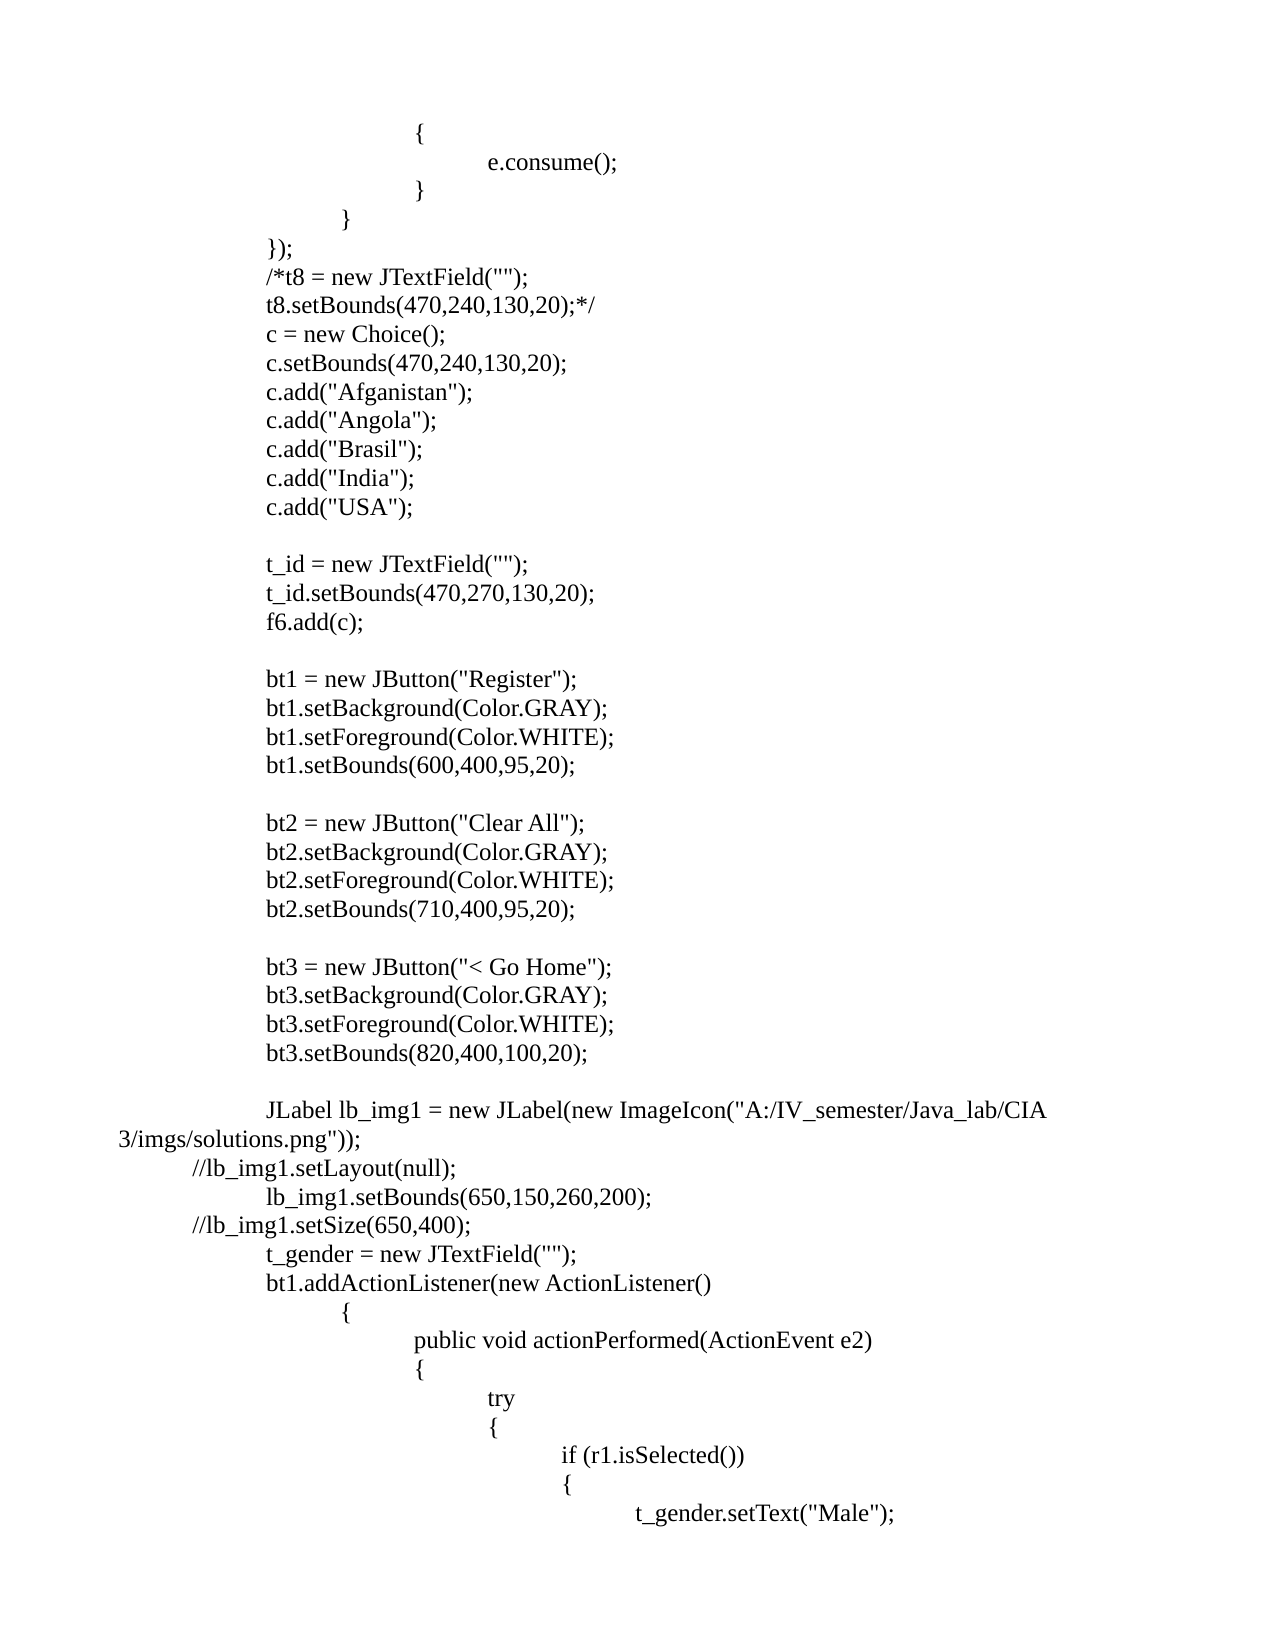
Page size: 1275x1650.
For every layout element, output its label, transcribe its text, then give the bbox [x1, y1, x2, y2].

text /*t8 = new JTextField(""); [118, 262, 1157, 291]
text bt1.addActionListener(new ActionListener() [118, 1268, 1157, 1297]
text c.add("Brasil"); [118, 434, 1157, 463]
text public void actionPerformed(ActionEvent e2) [118, 1326, 1157, 1354]
text if (r1.isSelected()) [118, 1441, 1157, 1469]
text f6.add(c); [118, 607, 1157, 636]
text bt1.setBounds(600,400,95,20); [118, 751, 1157, 779]
text } [118, 176, 1157, 204]
text t_gender.setText("Male"); [118, 1498, 1157, 1527]
text c.add("Afganistan"); [118, 377, 1157, 406]
text c.setBounds(470,240,130,20); [118, 348, 1157, 377]
text //lb_img1.setLayout(null); [118, 1153, 1157, 1182]
text bt2.setForeground(Color.WHITE); [118, 866, 1157, 894]
text c.add("USA"); [118, 492, 1157, 521]
text bt1 = new JButton("Register"); [118, 664, 1157, 693]
text t_gender = new JTextField(""); [118, 1239, 1157, 1268]
text t_id = new JTextField(""); [118, 549, 1157, 578]
text JLabel lb_img1 = new JLabel(new ImageIcon("A:/IV_semester/Java_lab/CIA 3/imgs/solutions.png")); [118, 1096, 1157, 1153]
text bt2.setBackground(Color.GRAY); [118, 837, 1157, 866]
text t_id.setBounds(470,270,130,20); [118, 578, 1157, 607]
text bt1.setBackground(Color.GRAY); [118, 693, 1157, 722]
text bt3.setForeground(Color.WHITE); [118, 1009, 1157, 1038]
text { [118, 1469, 1157, 1498]
text bt3.setBounds(820,400,100,20); [118, 1038, 1157, 1067]
text lb_img1.setBounds(650,150,260,200); [118, 1182, 1157, 1211]
text bt3.setBackground(Color.GRAY); [118, 981, 1157, 1009]
text { [118, 118, 1157, 147]
text try [118, 1383, 1157, 1412]
text bt1.setForeground(Color.WHITE); [118, 722, 1157, 751]
text c.add("India"); [118, 463, 1157, 492]
text } [118, 204, 1157, 233]
text { [118, 1412, 1157, 1441]
text c.add("Angola"); [118, 406, 1157, 434]
text bt3 = new JButton("< Go Home"); [118, 952, 1157, 981]
text { [118, 1354, 1157, 1383]
text { [118, 1297, 1157, 1326]
text bt2 = new JButton("Clear All"); [118, 808, 1157, 837]
text }); [118, 233, 1157, 262]
text c = new Choice(); [118, 319, 1157, 348]
text bt2.setBounds(710,400,95,20); [118, 894, 1157, 923]
text t8.setBounds(470,240,130,20);*/ [118, 291, 1157, 319]
text //lb_img1.setSize(650,400); [118, 1211, 1157, 1239]
text e.consume(); [118, 147, 1157, 176]
